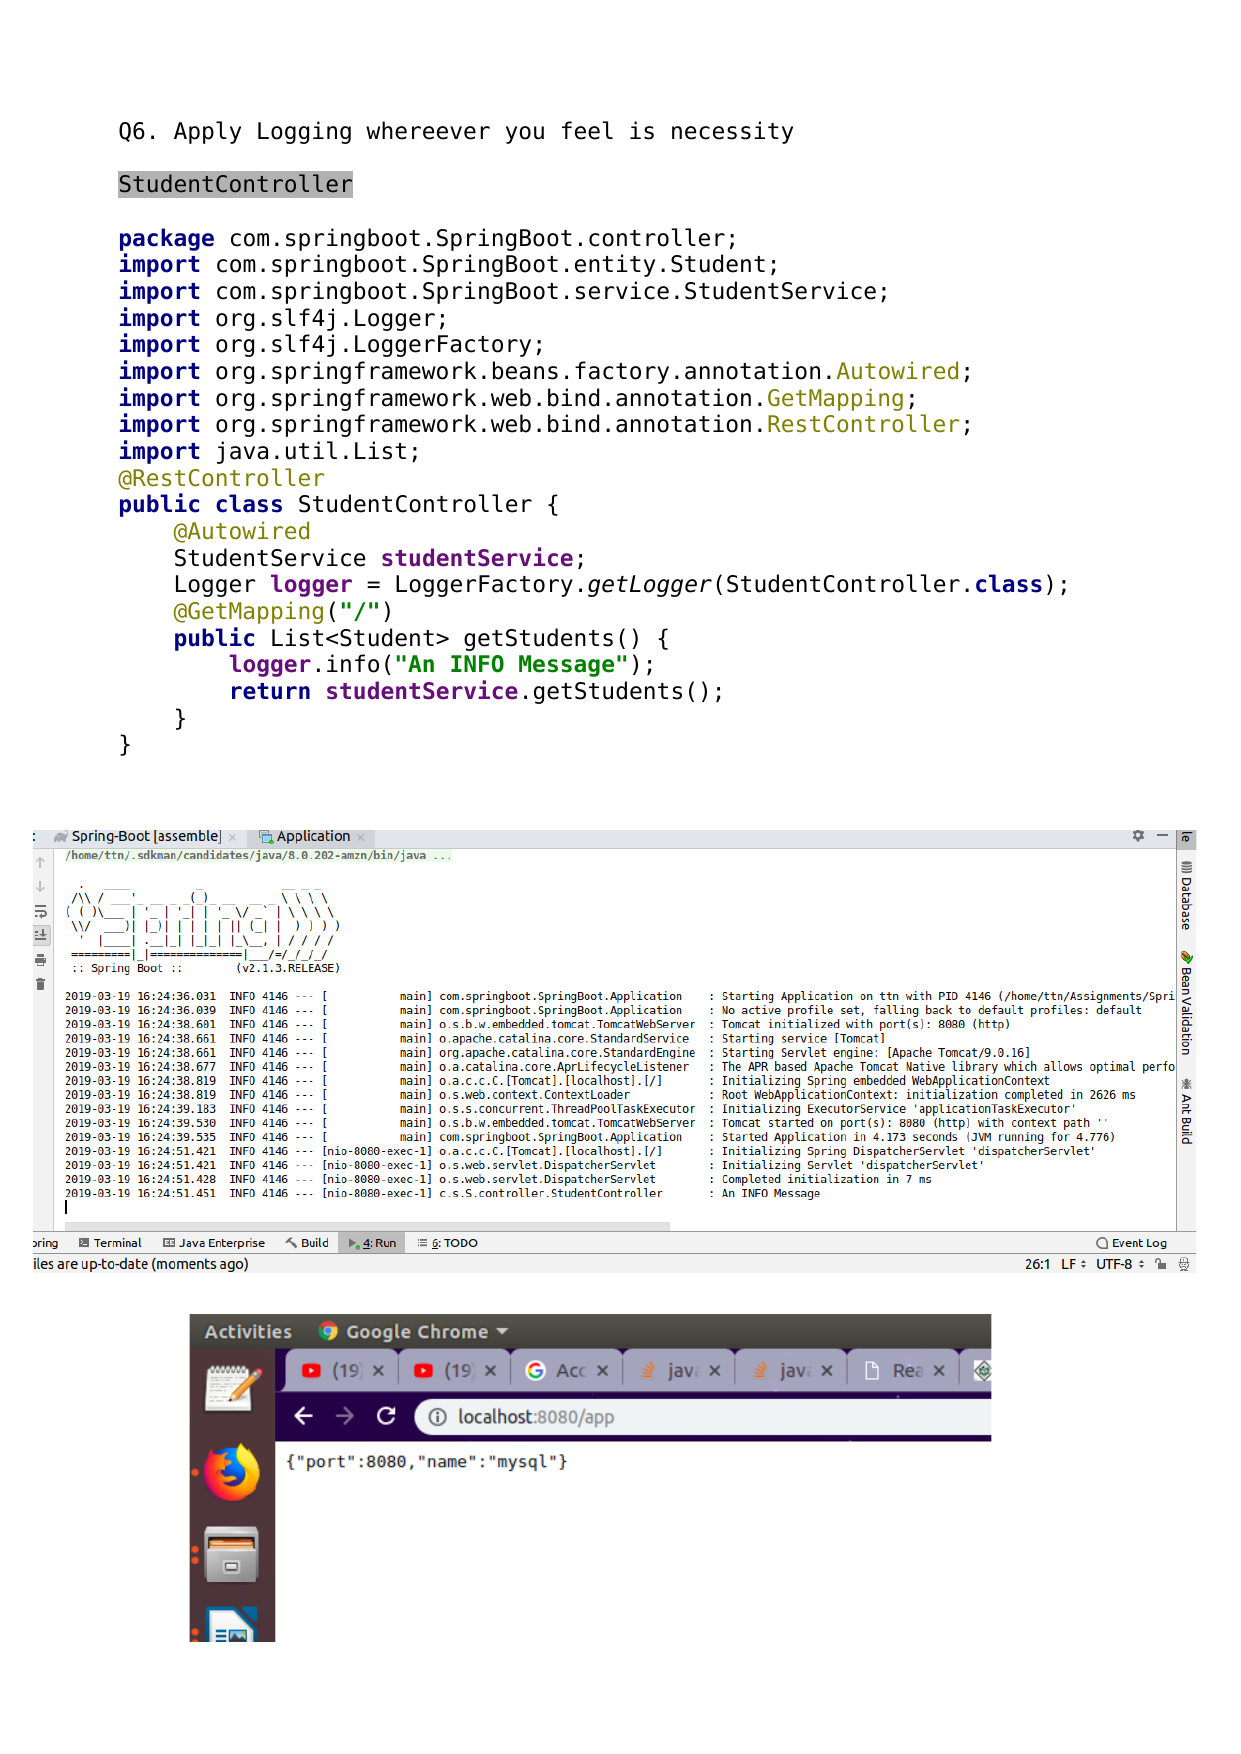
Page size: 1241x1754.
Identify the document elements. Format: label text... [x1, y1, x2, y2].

text public class StudentController { [118, 491, 1122, 518]
text Logger logger = LoggerFactory.getLogger(StudentController.class); [118, 571, 1122, 598]
text @RestController [118, 465, 1122, 491]
text public List<Student> getStudents() { [118, 625, 1122, 651]
text logger.info("An INFO Message"); [118, 651, 1122, 678]
text import org.springframework.web.bind.annotation.RestController; [118, 411, 1122, 438]
text @GetMapping("/") [118, 598, 1122, 625]
text StudentController [118, 171, 1122, 198]
text import com.springboot.SpringBoot.service.StudentService; [118, 278, 1122, 305]
text import org.springframework.beans.factory.annotation.Autowired; [118, 358, 1122, 385]
text return studentService.getStudents(); [118, 678, 1122, 705]
text } [118, 731, 1122, 758]
text import com.springboot.SpringBoot.entity.Student; [118, 251, 1122, 278]
text package com.springboot.SpringBoot.controller; [118, 225, 1122, 251]
text import org.slf4j.Logger; [118, 305, 1122, 331]
text @Autowired [118, 518, 1122, 545]
text import java.util.List; [118, 438, 1122, 465]
text import org.springframework.web.bind.annotation.GetMapping; [118, 385, 1122, 411]
text import org.slf4j.LoggerFactory; [118, 331, 1122, 358]
text StudentService studentService; [118, 545, 1122, 571]
text } [118, 705, 1122, 731]
text Q6. Apply Logging whereever you feel is necessity [118, 118, 1122, 145]
picture [33, 830, 1197, 1273]
